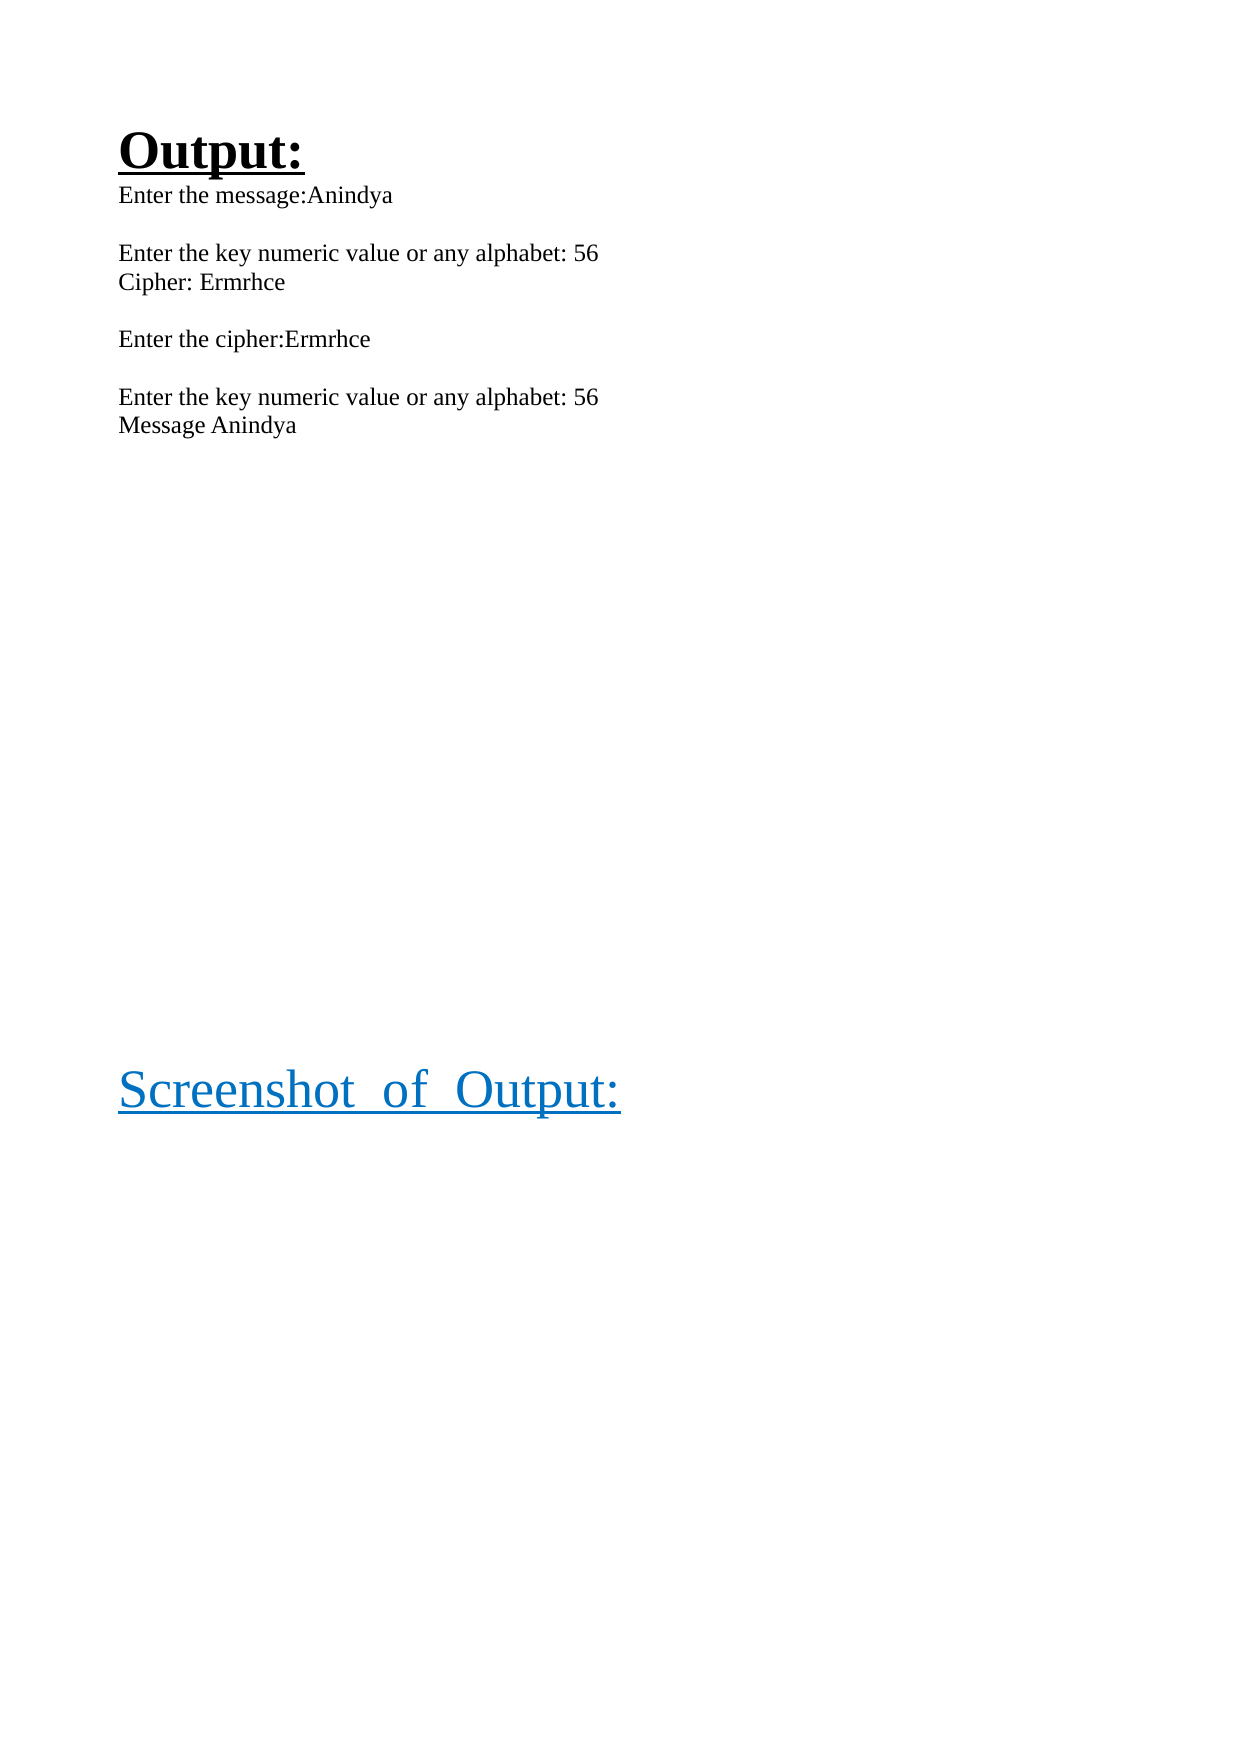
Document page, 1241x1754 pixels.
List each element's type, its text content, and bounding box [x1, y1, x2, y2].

text Screenshot of Output: [118, 1057, 1122, 1119]
text Cipher: Ermrhce [118, 267, 1122, 295]
text Enter the message:Anindya [118, 180, 1122, 209]
text Message Anindya [118, 410, 1122, 439]
text Enter the key numeric value or any alphabet: 56 [118, 238, 1122, 267]
text Enter the key numeric value or any alphabet: 56 [118, 382, 1122, 410]
text Enter the cipher:Ermrhce [118, 324, 1122, 353]
text Output: [118, 118, 1122, 180]
